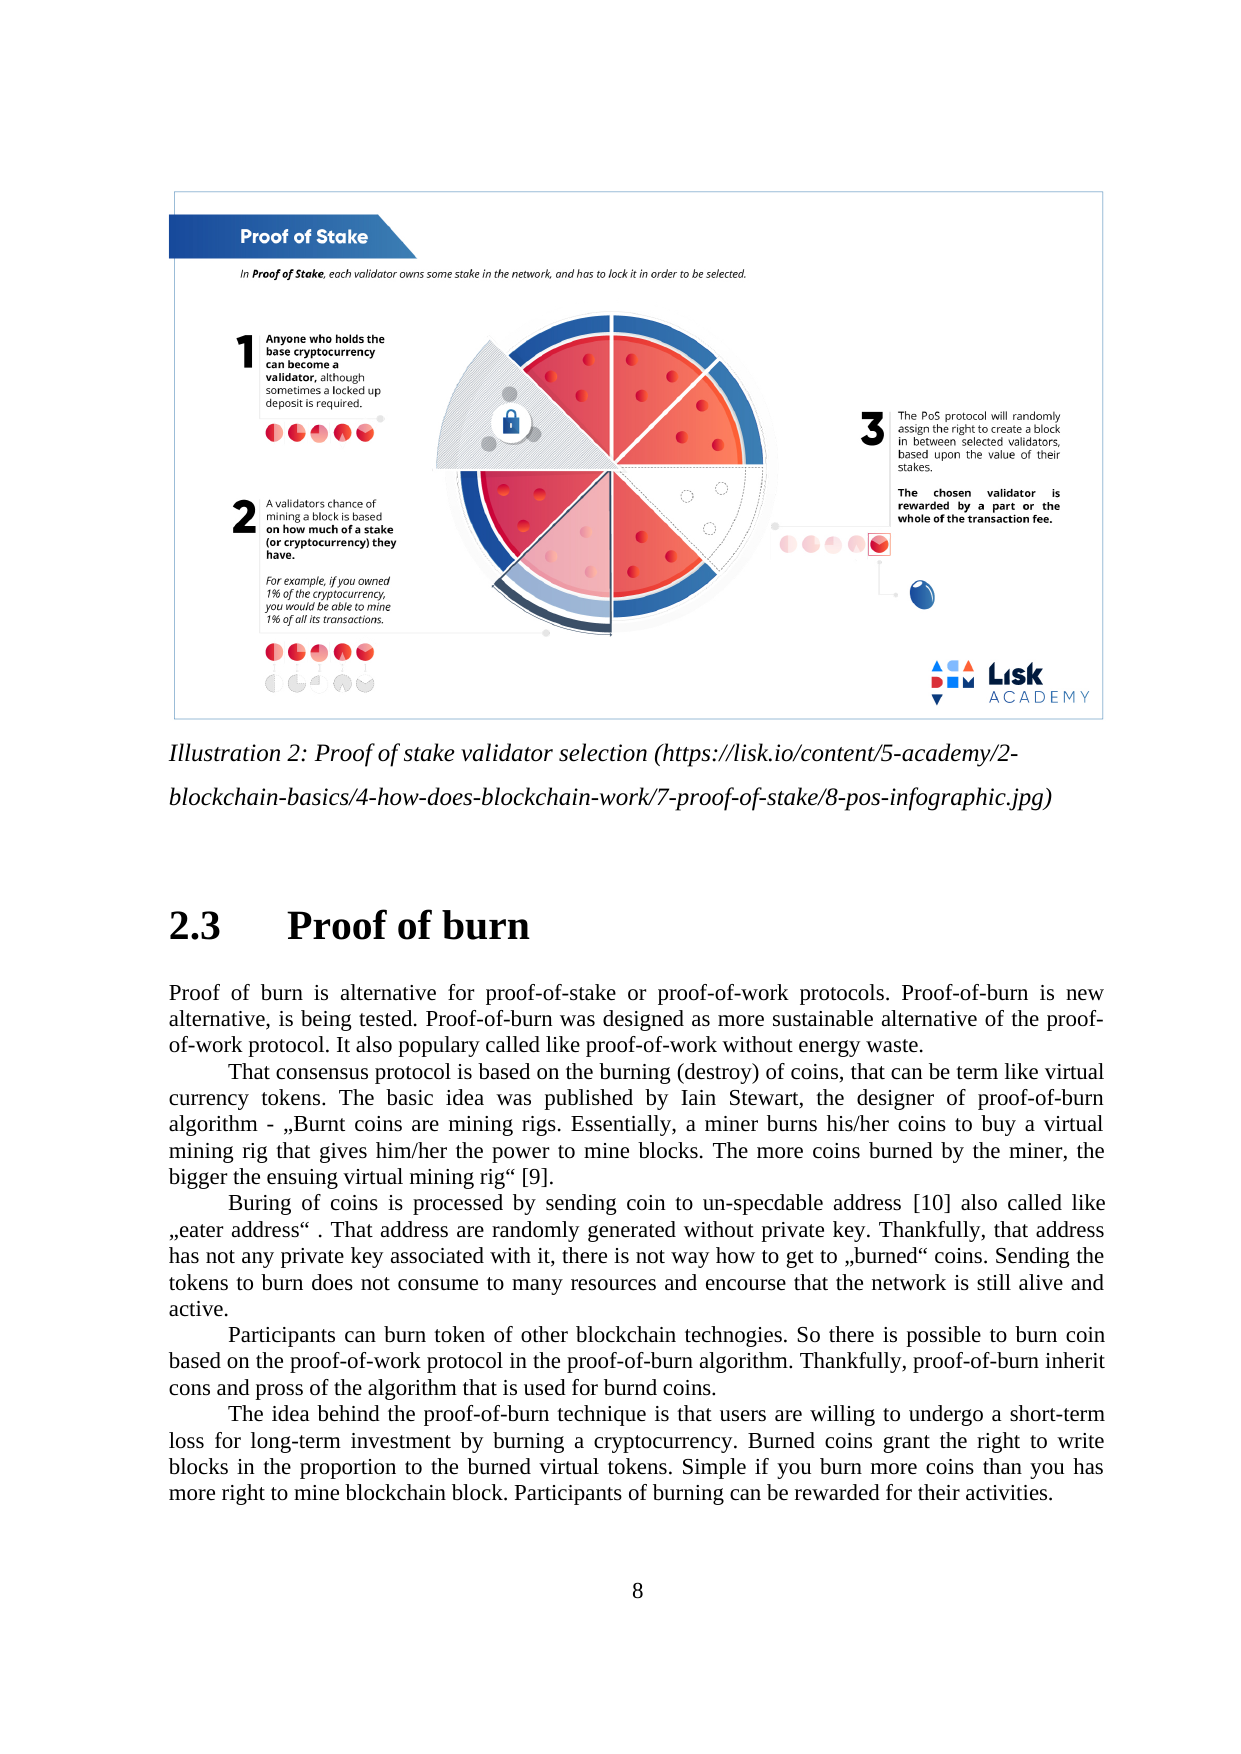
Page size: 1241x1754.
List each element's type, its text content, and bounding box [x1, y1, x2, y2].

text The idea behind the proof-of-burn technique is that users are willing to undergo a short-term loss for long-term investment by burning a cryptocurrency. Burned coins grant the right to write blocks in the proportion to the burned virtual tokens. Simple if you burn more coins than you has more right to mine blockchain block. Participants of burning can be rewarded for their activities. [169, 1400, 1106, 1506]
subtitle Proof of burn [169, 901, 1106, 948]
text Participants can burn token of other blockchain technogies. So there is possible to burn coin based on the proof-of-work protocol in the proof-of-burn algorithm. Thankfully, proof-of-burn inherit cons and pross of the algorithm that is used for burnd coins. [169, 1321, 1106, 1400]
picture [168, 186, 1107, 724]
text Proof of burn is alternative for proof-of-stake or proof-of-work protocols. Proof-of-burn is new alternative, is being tested. Proof-of-burn was designed as more sustainable alternative of the proof-of-work protocol. It also populary called like proof-of-work without energy waste. [169, 979, 1106, 1058]
text Buring of coins is processed by sending coin to un-specdable address [10] also called like „eater address“ . That address are randomly generated without private key. Thankfully, that address has not any private key associated with it, there is not way how to get to „burned“ coins. Sending the tokens to burn does not consume to many resources and encourse that the network is still alive and active. [169, 1189, 1106, 1321]
text Illustration 2: Proof of stake validator selection (https://lisk.io/content/5-academy/2-blockchain-basics/4-how-does-blockchain-work/7-proof-of-stake/8-pos-infographic.jpg) [169, 724, 1106, 810]
text That consensus protocol is based on the burning (destroy) of coins, that can be term like virtual currency tokens. The basic idea was published by Iain Stewart, the designer of proof-of-burn algorithm - „Burnt coins are mining rigs. Essentially, a miner burns his/her coins to buy a virtual mining rig that gives him/her the power to mine blocks. The more coins burned by the miner, the bigger the ensuing virtual mining rig“ [9]. [169, 1058, 1106, 1189]
